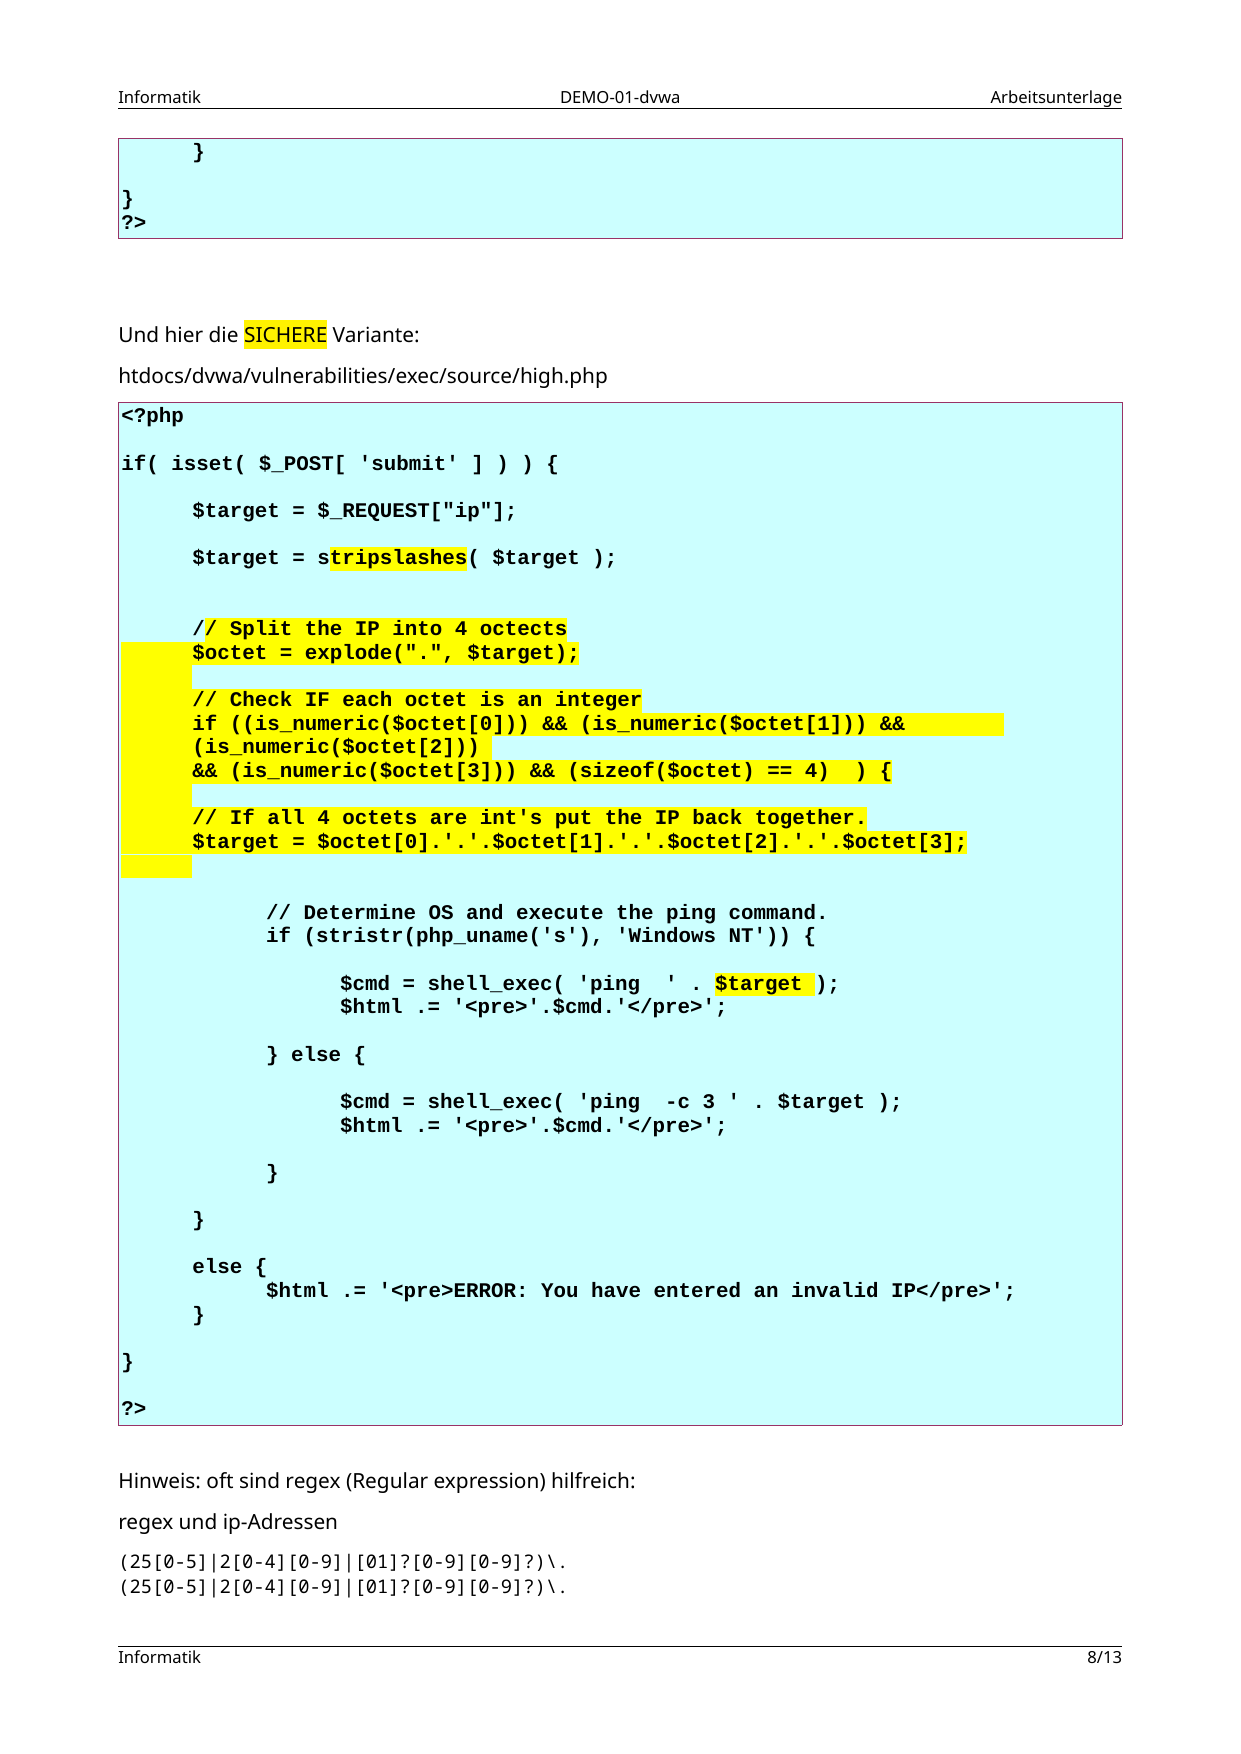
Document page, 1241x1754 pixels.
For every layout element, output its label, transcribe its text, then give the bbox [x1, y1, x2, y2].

text } [119, 1301, 1122, 1324]
text $target = $_REQUEST["ip"]; [119, 497, 1122, 521]
text <?php [119, 403, 1122, 426]
text } [119, 185, 1122, 209]
text // Check IF each octet is an integer [119, 686, 1122, 710]
text if ((is_numeric($octet[0])) && (is_numeric($octet[1])) && (is_numeric($octet[2])) [119, 710, 1122, 757]
text (25[0-5]|2[0-4][0-9]|[01]?[0-9][0-9]?)\. (25[0-5]|2[0-4][0-9]|[01]?[0-9][0-9]?)\. [118, 1548, 1122, 1599]
text } [119, 1159, 1122, 1183]
text if (stristr(php_uname('s'), 'Windows NT')) { [119, 922, 1122, 946]
text } [119, 139, 1122, 162]
text // Determine OS and execute the ping command. [119, 899, 1122, 922]
text // Split the IP into 4 octects [119, 615, 1122, 639]
text $html .= '<pre>'.$cmd.'</pre>'; [119, 993, 1122, 1017]
text ?> [119, 209, 1122, 238]
text Hinweis: oft sind regex (Regular expression) hilfreich: [118, 1466, 1122, 1494]
text } [119, 1348, 1122, 1372]
text $octet = explode(".", $target); [119, 639, 1122, 662]
text $target = stripslashes( $target ); [119, 544, 1122, 568]
text ?> [119, 1395, 1122, 1425]
text } else { [119, 1041, 1122, 1064]
text Und hier die SICHERE Variante: [118, 320, 1122, 349]
text $target = $octet[0].'.'.$octet[1].'.'.$octet[2].'.'.$octet[3]; [119, 828, 1122, 852]
text } [119, 1206, 1122, 1230]
text else { [119, 1253, 1122, 1277]
text regex und ip-Adressen [118, 1507, 1122, 1535]
text && (is_numeric($octet[3])) && (sizeof($octet) == 4) ) { [119, 757, 1122, 781]
text if( isset( $_POST[ 'submit' ] ) ) { [119, 449, 1122, 473]
text $cmd = shell_exec( 'ping ' . $target ); [119, 970, 1122, 993]
text htdocs/dvwa/vulnerabilities/exec/source/high.php [118, 361, 1122, 390]
text $html .= '<pre>ERROR: You have entered an invalid IP</pre>'; [119, 1277, 1122, 1301]
text // If all 4 octets are int's put the IP back together. [119, 804, 1122, 828]
text $html .= '<pre>'.$cmd.'</pre>'; [119, 1112, 1122, 1135]
text $cmd = shell_exec( 'ping -c 3 ' . $target ); [119, 1088, 1122, 1112]
